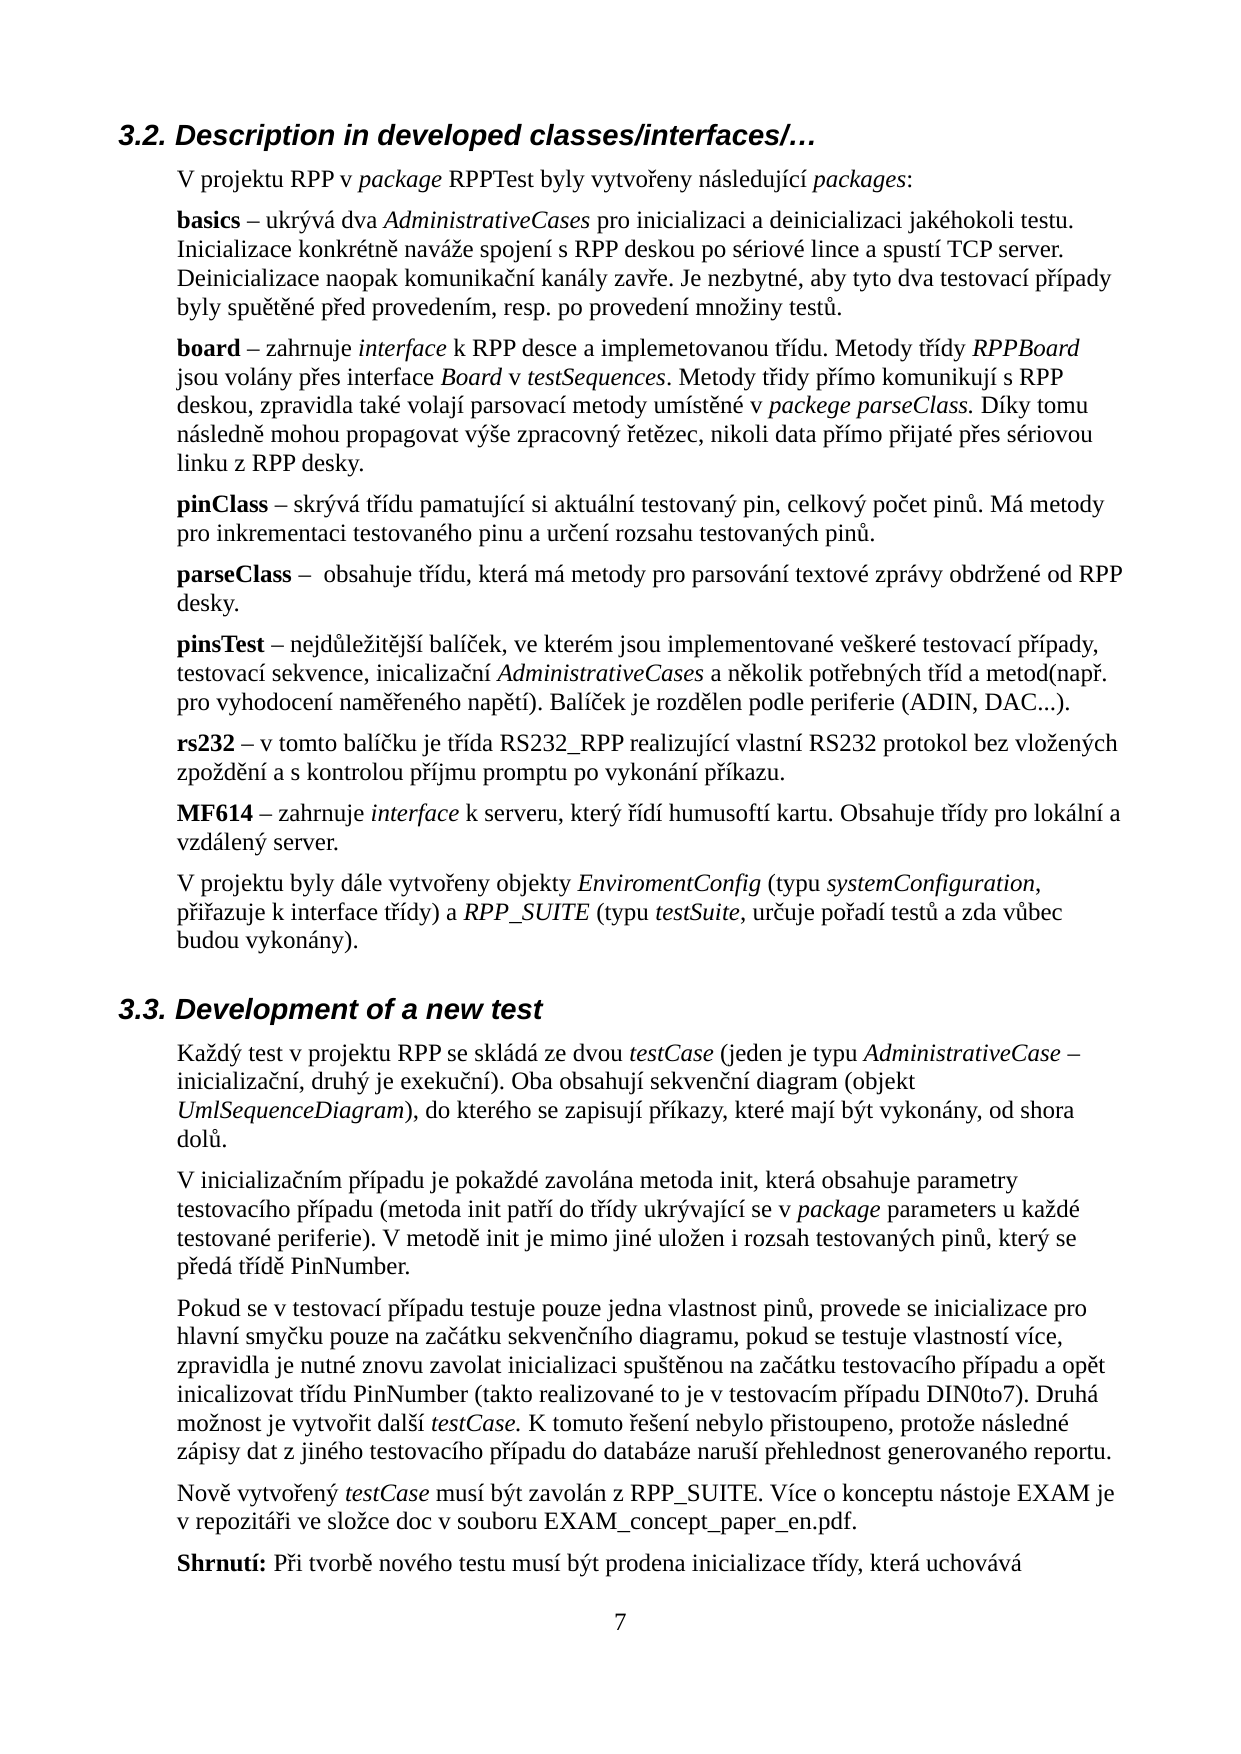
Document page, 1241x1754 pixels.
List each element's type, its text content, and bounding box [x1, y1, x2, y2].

subtitle Development of a new test [118, 992, 1122, 1025]
text board – zahrnuje interface k RPP desce a implemetovanou třídu. Metody třídy RPPBoard jsou volány přes interface Board v testSequences. Metody třidy přímo komunikují s RPP deskou, zpravidla také volají parsovací metody umístěné v packege parseClass. Díky tomu následně mohou propagovat výše zpracovný řetězec, nikoli data přímo přijaté přes sériovou linku z RPP desky. [177, 333, 1122, 477]
text basics – ukrývá dva AdministrativeCases pro inicializaci a deinicializaci jakéhokoli testu. Inicializace konkrétně naváže spojení s RPP deskou po sériové lince a spustí TCP server. Deinicializace naopak komunikační kanály zavře. Je nezbytné, aby tyto dva testovací případy byly spuětěné před provedením, resp. po provedení množiny testů. [177, 205, 1122, 320]
text parseClass – obsahuje třídu, která má metody pro parsování textové zprávy obdržené od RPP desky. [177, 559, 1122, 617]
text V inicializačním případu je pokaždé zavolána metoda init, která obsahuje parametry testovacího případu (metoda init patří do třídy ukrývající se v package parameters u každé testované periferie). V metodě init je mimo jiné uložen i rozsah testovaných pinů, který se předá třídě PinNumber. [177, 1165, 1122, 1280]
subtitle Description in developed classes/interfaces/… [118, 118, 1122, 152]
text V projektu RPP v package RPPTest byly vytvořeny následující packages: [177, 164, 1122, 193]
text V projektu byly dále vytvořeny objekty EnviromentConfig (typu systemConfiguration, přiřazuje k interface třídy) a RPP_SUITE (typu testSuite, určuje pořadí testů a zda vůbec budou vykonány). [177, 868, 1122, 954]
text pinClass – skrývá třídu pamatující si aktuální testovaný pin, celkový počet pinů. Má metody pro inkrementaci testovaného pinu a určení rozsahu testovaných pinů. [177, 489, 1122, 547]
text pinsTest – nejdůležitější balíček, ve kterém jsou implementované veškeré testovací případy, testovací sekvence, inicalizační AdministrativeCases a několik potřebných tříd a metod(např. pro vyhodocení naměřeného napětí). Balíček je rozdělen podle periferie (ADIN, DAC...). [177, 629, 1122, 715]
text Každý test v projektu RPP se skládá ze dvou testCase (jeden je typu AdministrativeCase – inicializační, druhý je exekuční). Oba obsahují sekvenční diagram (objekt UmlSequenceDiagram), do kterého se zapisují příkazy, které mají být vykonány, od shora dolů. [177, 1038, 1122, 1153]
text Nově vytvořený testCase musí být zavolán z RPP_SUITE. Více o konceptu nástoje EXAM je v repozitáři ve složce doc v souboru EXAM_concept_paper_en.pdf. [177, 1478, 1122, 1535]
text MF614 – zahrnuje interface k serveru, který řídí humusoftí kartu. Obsahuje třídy pro lokální a vzdálený server. [177, 798, 1122, 855]
text rs232 – v tomto balíčku je třída RS232_RPP realizující vlastní RS232 protokol bez vložených zpoždění a s kontrolou příjmu promptu po vykonání příkazu. [177, 728, 1122, 785]
text Shrnutí: Při tvorbě nového testu musí být prodena inicializace třídy, která uchovává [177, 1548, 1122, 1576]
text Pokud se v testovací případu testuje pouze jedna vlastnost pinů, provede se inicializace pro hlavní smyčku pouze na začátku sekvenčního diagramu, pokud se testuje vlastností více, zpravidla je nutné znovu zavolat inicializaci spuštěnou na začátku testovacího případu a opět inicalizovat třídu PinNumber (takto realizované to je v testovacím případu DIN0to7). Druhá možnost je vytvořit další testCase. K tomuto řešení nebylo přistoupeno, protože následné zápisy dat z jiného testovacího případu do databáze naruší přehlednost generovaného reportu. [177, 1293, 1122, 1465]
